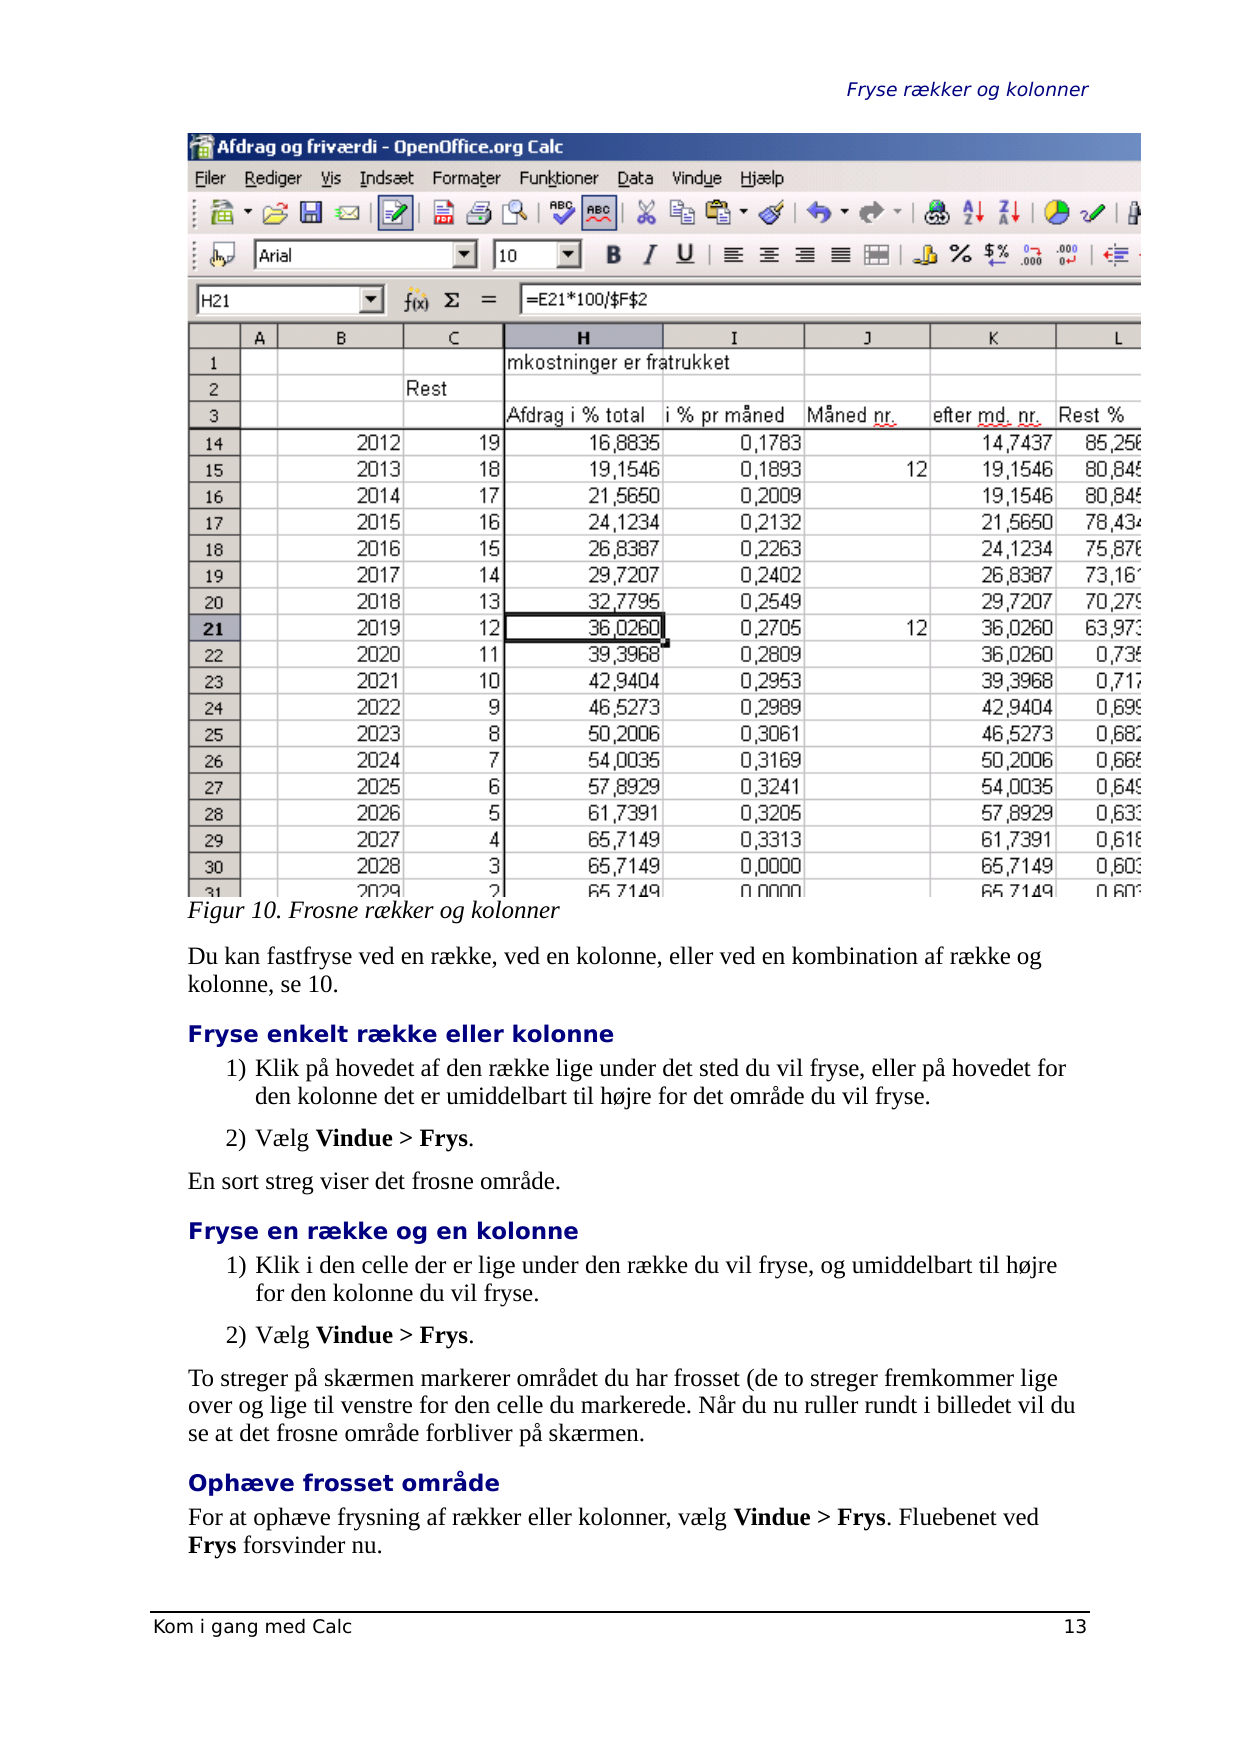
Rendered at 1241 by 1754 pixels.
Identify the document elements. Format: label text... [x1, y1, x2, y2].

text To streger på skærmen markerer området du har frosset (de to streger fremkommer lige over og lige til venstre for den celle du markerede. Når du nu ruller rundt i billedet vil du se at det frosne område forbliver på skærmen. [188, 1364, 1090, 1447]
list Klik i den celle der er lige under den række du vil fryse, og umiddelbart til højre for den kolonne du vil fryse. [226, 1251, 1090, 1306]
picture [187, 133, 1141, 897]
subtitle Fryse en række og en kolonne [188, 1218, 1090, 1245]
list Klik på hovedet af den række lige under det sted du vil fryse, eller på hovedet for den kolonne det er umiddelbart til højre for det område du vil fryse. [225, 1054, 1090, 1109]
subtitle Ophæve frosset område [188, 1470, 1090, 1497]
list Vælg Vindue > Frys. [225, 1124, 1090, 1152]
text En sort streg viser det frosne område. [187, 1167, 1090, 1194]
text For at ophæve frysning af rækker eller kolonner, vælg Vindue > Frys. Fluebenet ved Frys forsvinder nu. [188, 1503, 1090, 1558]
subtitle Fryse enkelt række eller kolonne [187, 1021, 1090, 1048]
text Du kan fastfryse ved en række, ved en kolonne, eller ved en kombination af række og kolonne, se Figur 10. [187, 942, 1090, 998]
list Vælg Vindue > Frys. [226, 1321, 1090, 1349]
text Figur 10. Frosne rækker og kolonner [187, 897, 1141, 924]
